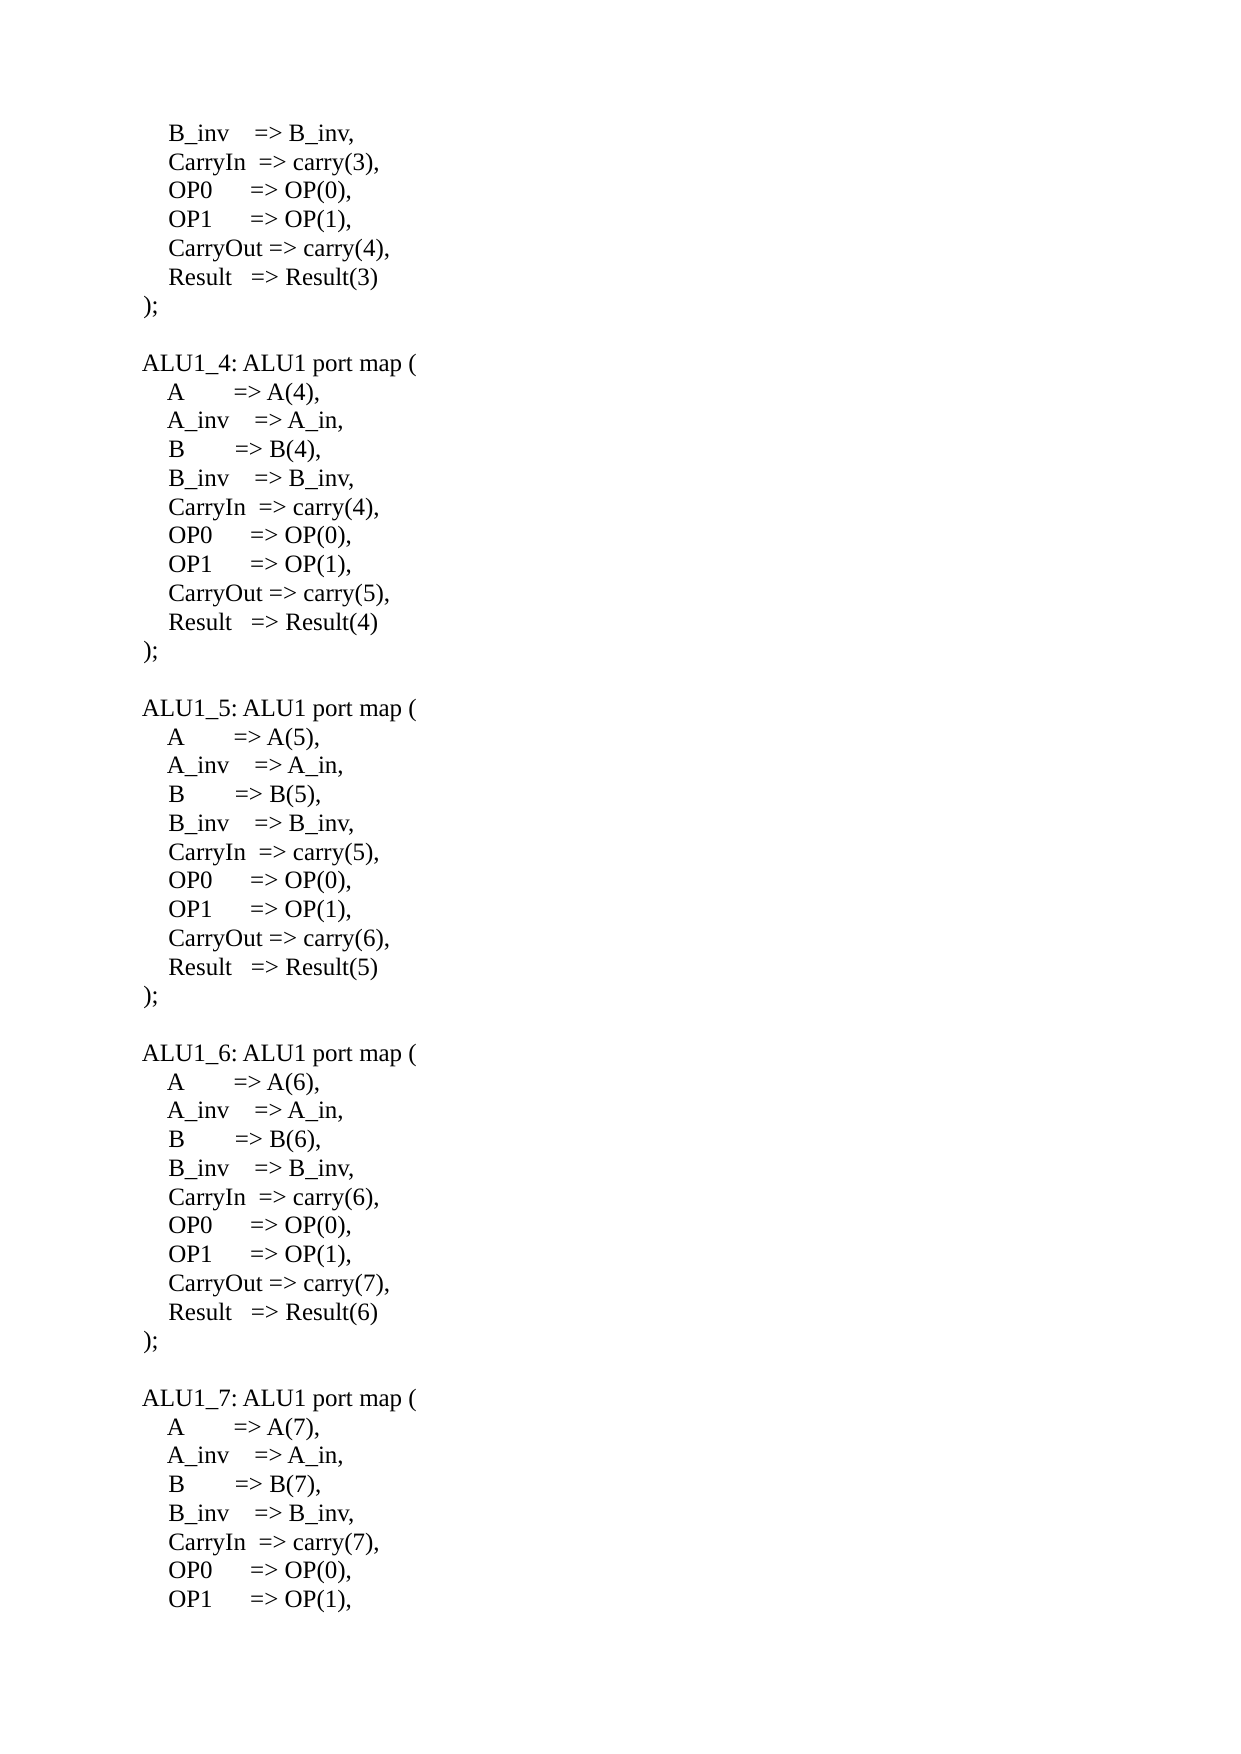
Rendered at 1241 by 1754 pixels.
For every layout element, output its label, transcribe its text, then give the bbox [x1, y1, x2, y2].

table_header B_inv => B_inv, CarryIn => carry(3), OP0 => OP(0), OP1 => OP(1), CarryOut => carry(4), Result => Result(3) ); ALU1_4: ALU1 port map ( A => A(4), A_inv => A_in, B => B(4), B_inv => B_inv, CarryIn => carry(4), OP0 => OP(0), OP1 => OP(1), CarryOut => carry(5), Result => Result(4) ); ALU1_5: ALU1 port map ( A => A(5), A_inv => A_in, B => B(5), B_inv => B_inv, CarryIn => carry(5), OP0 => OP(0), OP1 => OP(1), CarryOut => carry(6), Result => Result(5) ); ALU1_6: ALU1 port map ( A => A(6), A_inv => A_in, B => B(6), B_inv => B_inv, CarryIn => carry(6), OP0 => OP(0), OP1 => OP(1), CarryOut => carry(7), Result => Result(6) ); ALU1_7: ALU1 port map ( A => A(7), A_inv => A_in, B => B(7), B_inv => B_inv, CarryIn => carry(7), OP0 => OP(0), OP1 => OP(1), [118, 118, 1122, 1613]
